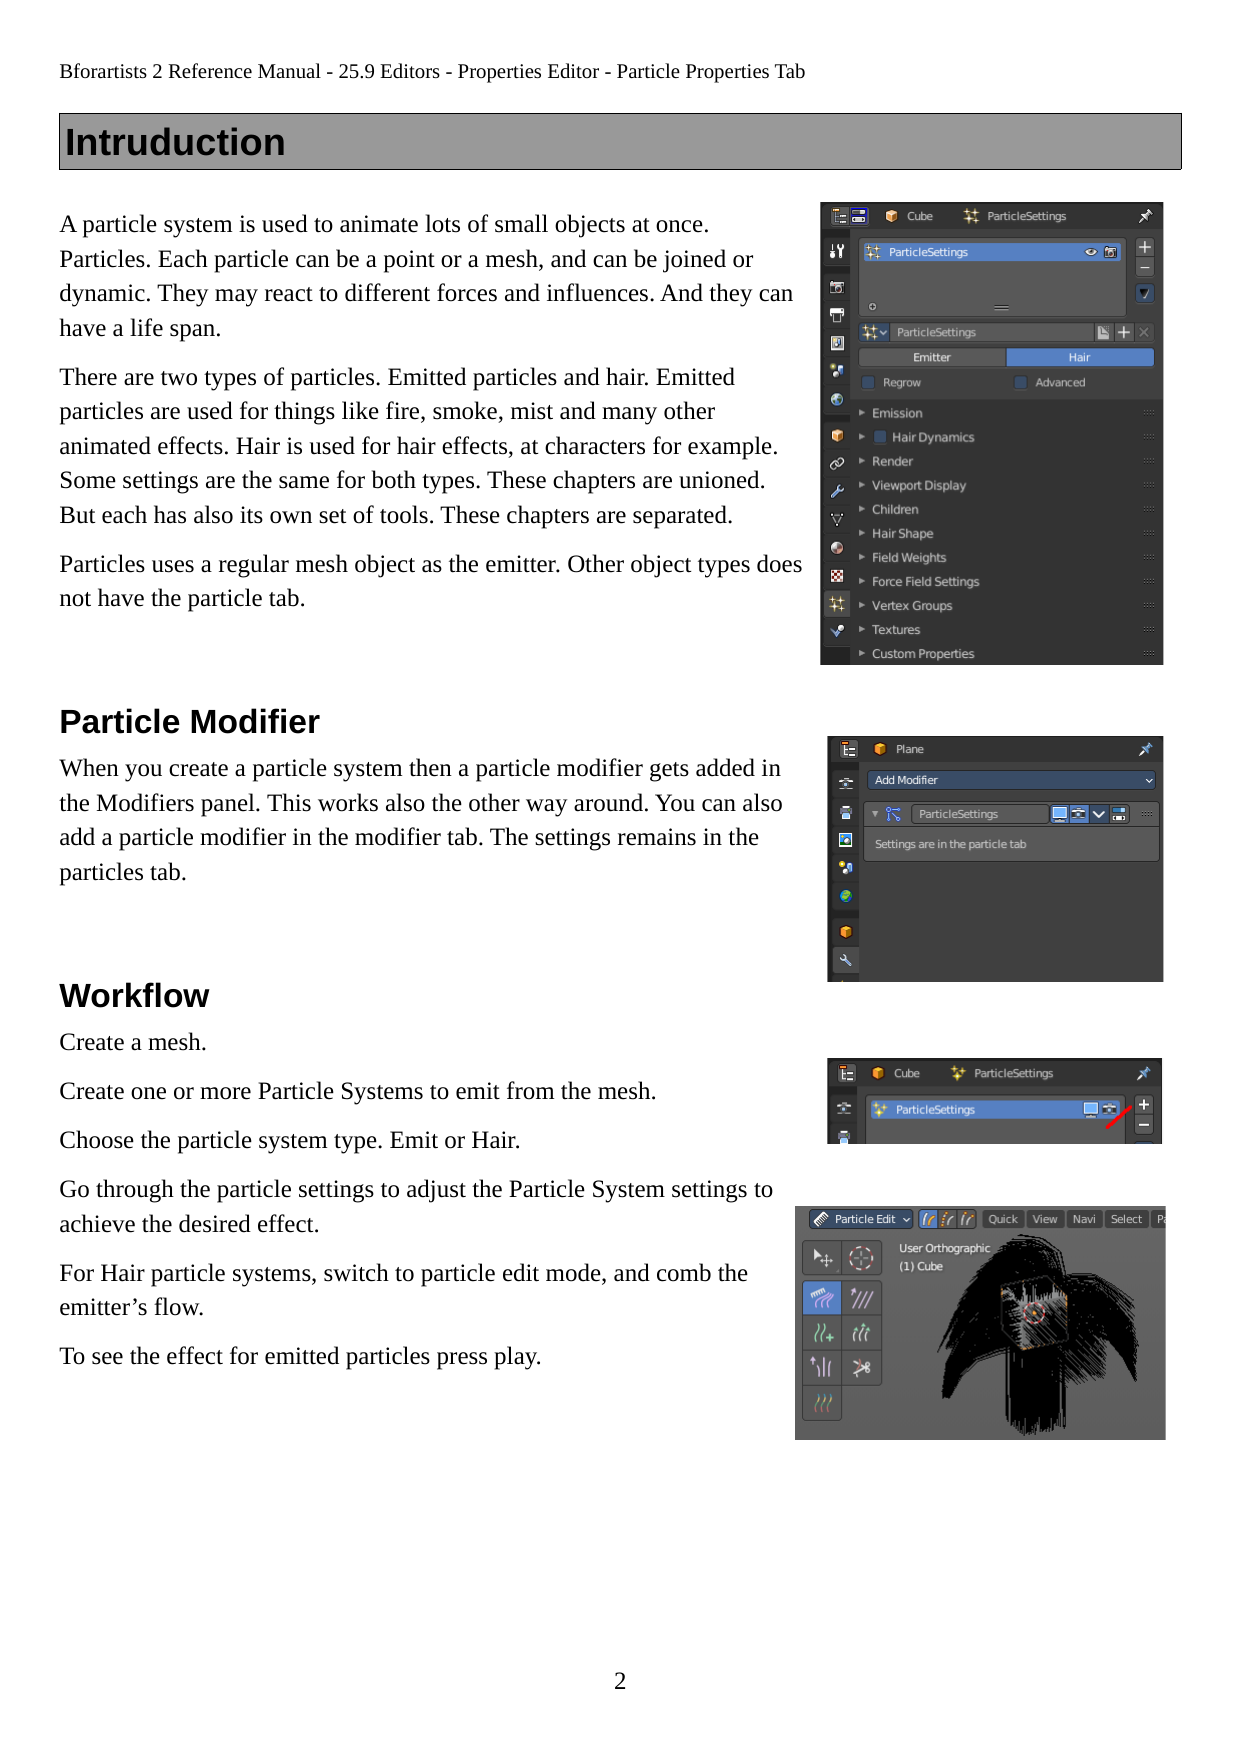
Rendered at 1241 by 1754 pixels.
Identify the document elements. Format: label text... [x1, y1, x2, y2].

text A particle system is used to animate lots of small objects at once. Particles. Each particle can be a point or a mesh, and can be joined or dynamic. They may react to different forces and influences. And they can have a life span. [59, 209, 820, 342]
text Go through the particle settings to adjust the Particle System settings to achieve the desired effect. [59, 1174, 1181, 1237]
picture [827, 1058, 1164, 1144]
text To see the effect for emitted particles press play. [59, 1341, 795, 1370]
text When you create a particle system then a particle modifier gets added in the Modifiers panel. This works also the other way around. You can also add a particle modifier in the modifier tab. The settings remains in the particles tab. [59, 753, 827, 886]
picture [820, 202, 1164, 665]
text Particles uses a regular mesh object as the emitter. Other object types does not have the particle tab. [59, 549, 820, 612]
text Create one or more Particle Systems to emit from the mesh. [59, 1076, 827, 1105]
table_header Intruduction [60, 114, 1181, 169]
text There are two types of particles. Emitted particles and hair. Emitted particles are used for things like fire, smoke, mist and many other animated effects. Hair is used for hair effects, at characters for example. Some settings are the same for both types. These chapters are unioned. But each has also its own set of tools. These chapters are separated. [59, 362, 820, 528]
picture [795, 1206, 1166, 1440]
text Choose the particle system type. Emit or Hair. [59, 1125, 1181, 1154]
subtitle Workflow [59, 976, 1181, 1014]
picture [827, 736, 1164, 982]
subtitle Particle Modifier [59, 702, 1181, 741]
text Create a mesh. [59, 1027, 1181, 1056]
text For Hair particle systems, switch to particle edit mode, and comb the emitter’s flow. [59, 1258, 795, 1321]
